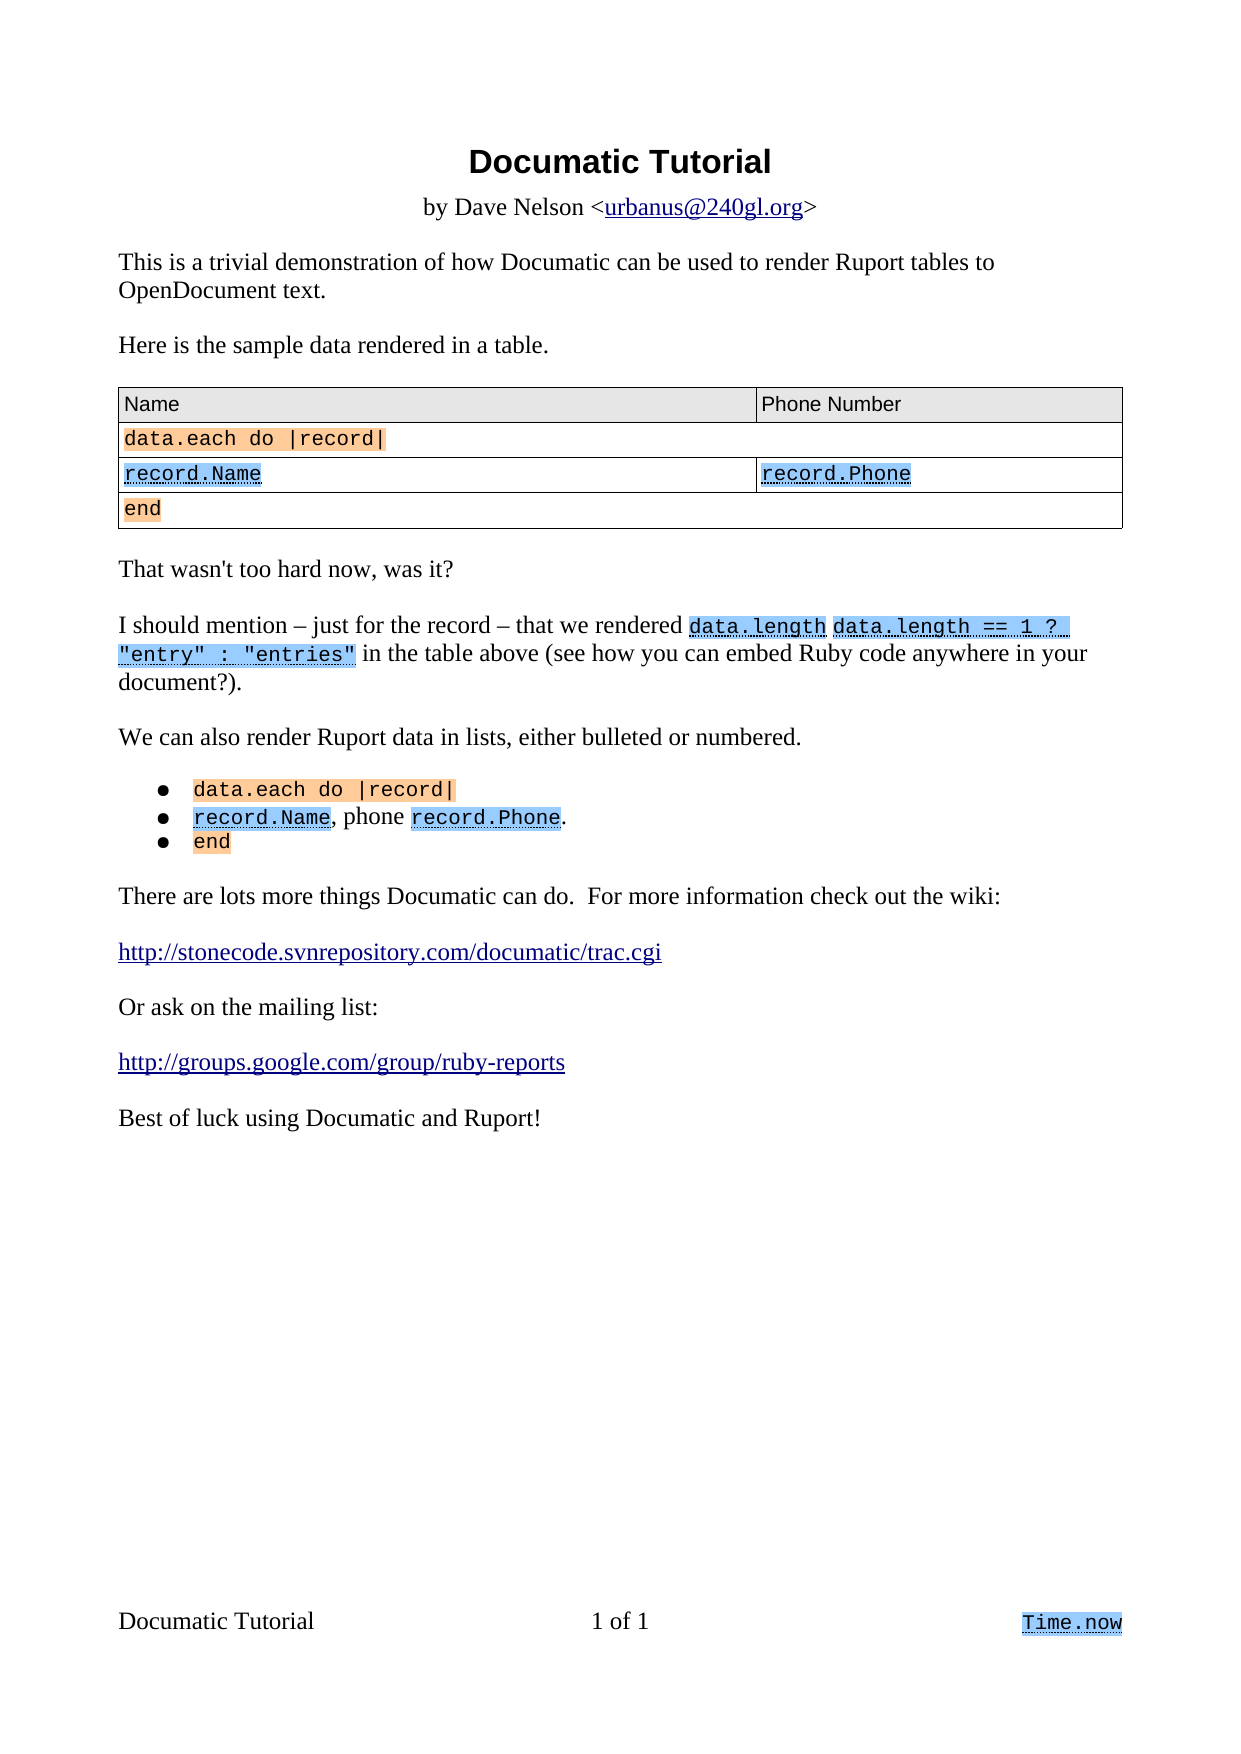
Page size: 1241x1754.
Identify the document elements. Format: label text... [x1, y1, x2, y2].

text http://groups.google.com/group/ruby-reports [118, 1048, 1122, 1076]
text We can also render Ruport data in lists, either bulleted or numbered. [118, 723, 1122, 751]
list end [231, 831, 1122, 854]
text Best of luck using Documatic and Ruport! [118, 1104, 1122, 1132]
text This is a trivial demonstration of how Documatic can be used to render Ruport tables to OpenDocument text. [118, 248, 1122, 304]
text That wasn't too hard now, was it? [118, 555, 1122, 583]
list record.Name, phone record.Phone. [156, 802, 1122, 831]
table_cell end [119, 493, 1122, 527]
table_cell record.Phone [757, 458, 1122, 492]
table_header Phone Number [757, 388, 1122, 422]
text Here is the sample data rendered in a table. [118, 332, 1122, 359]
list end [156, 831, 193, 854]
text I should mention – just for the record – that we rendered data.length data.length == 1 ? "entry" : "entries" in the table above (see how you can embed Ruby code anywhere in your document?). [118, 611, 1122, 696]
text by Dave Nelson <urbanus@240gl.org> [118, 193, 1122, 221]
list data.each do |record| [156, 779, 193, 802]
table_cell record.Name [119, 458, 756, 492]
table_header Name [119, 388, 756, 422]
table_cell data.each do |record| [119, 423, 1122, 457]
text http://stonecode.svnrepository.com/documatic/trac.cgi [118, 938, 1122, 965]
text There are lots more things Documatic can do. For more information check out the wiki: [118, 882, 1122, 910]
text Or ask on the mailing list: [118, 993, 1122, 1021]
subtitle Documatic Tutorial [118, 143, 1122, 181]
list data.each do |record| [456, 779, 1122, 802]
